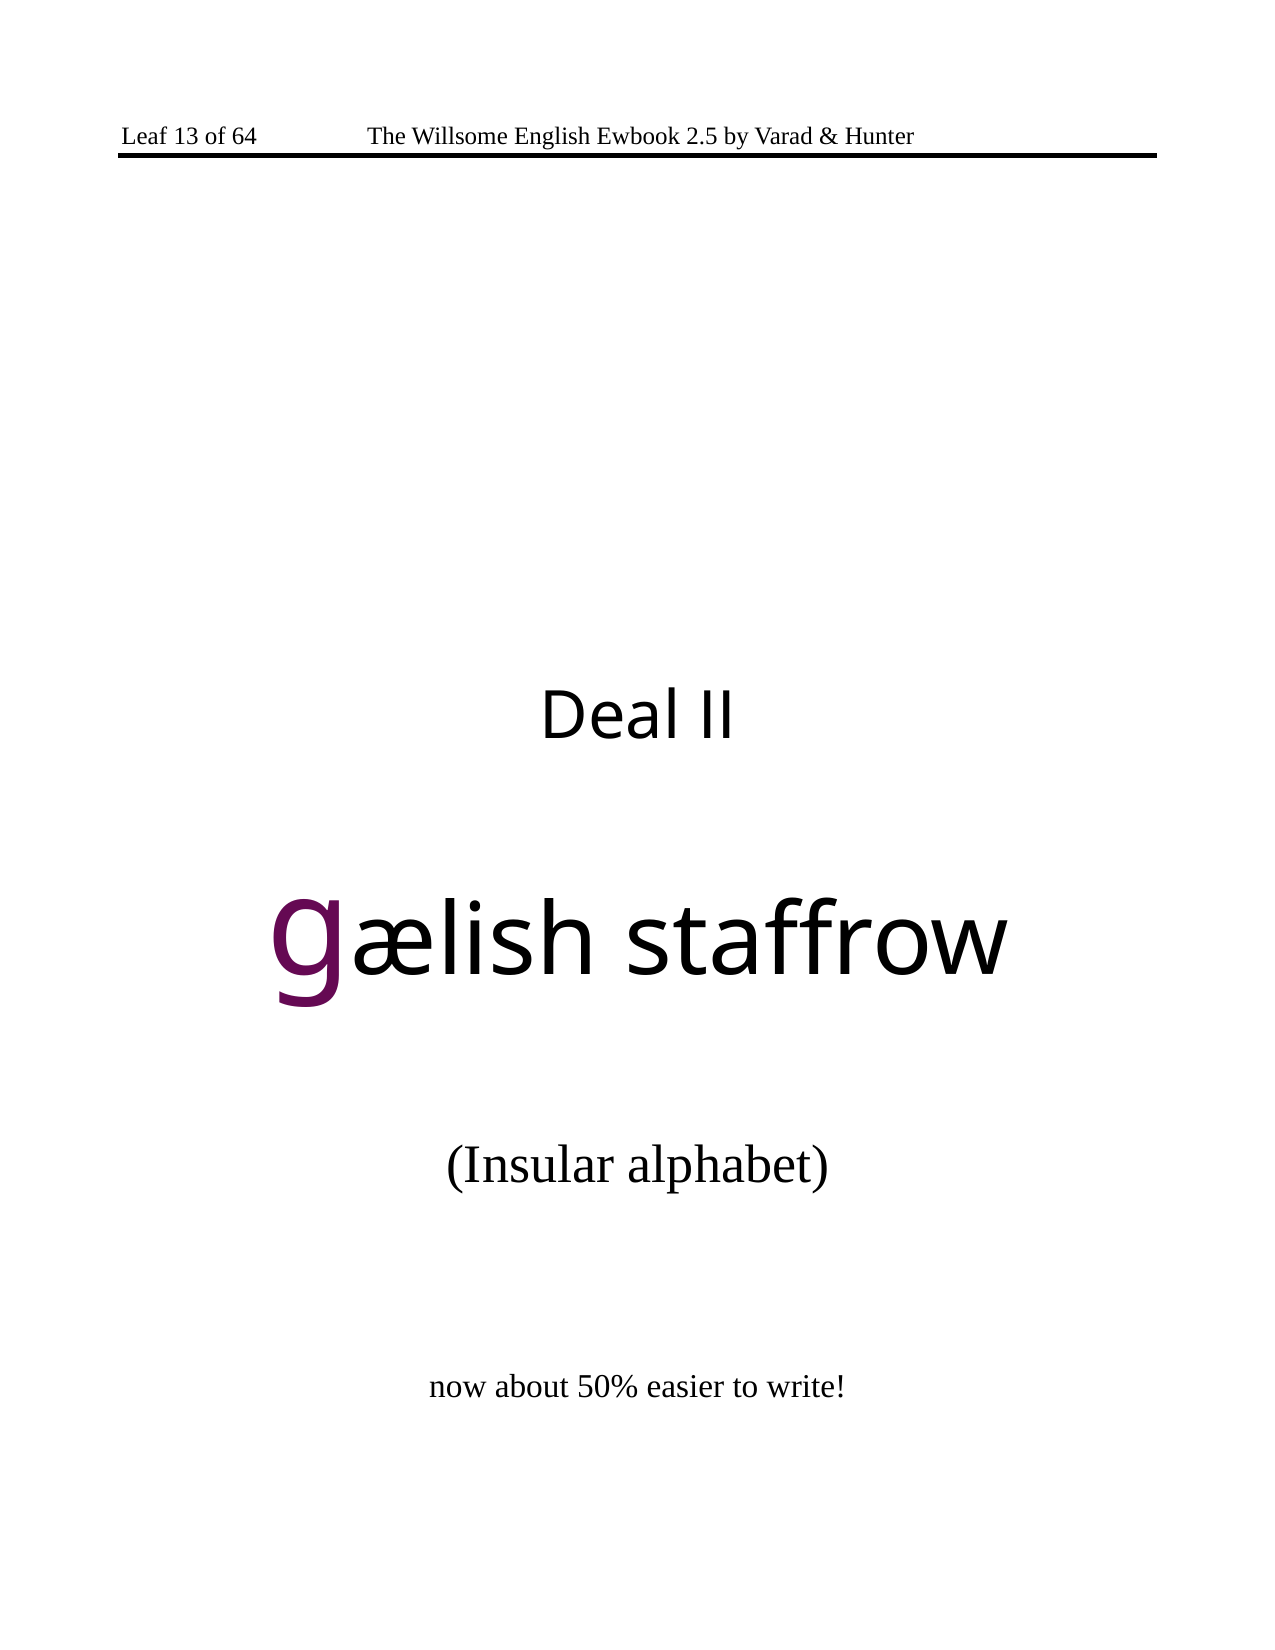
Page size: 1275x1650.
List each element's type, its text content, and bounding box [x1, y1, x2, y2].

text (Insular alphabet) [118, 1132, 1157, 1194]
text gælish staffrow [118, 827, 1157, 1014]
text Deal ᛁᛁ [118, 667, 1157, 758]
text now about 50% easier to write! [118, 1366, 1157, 1405]
